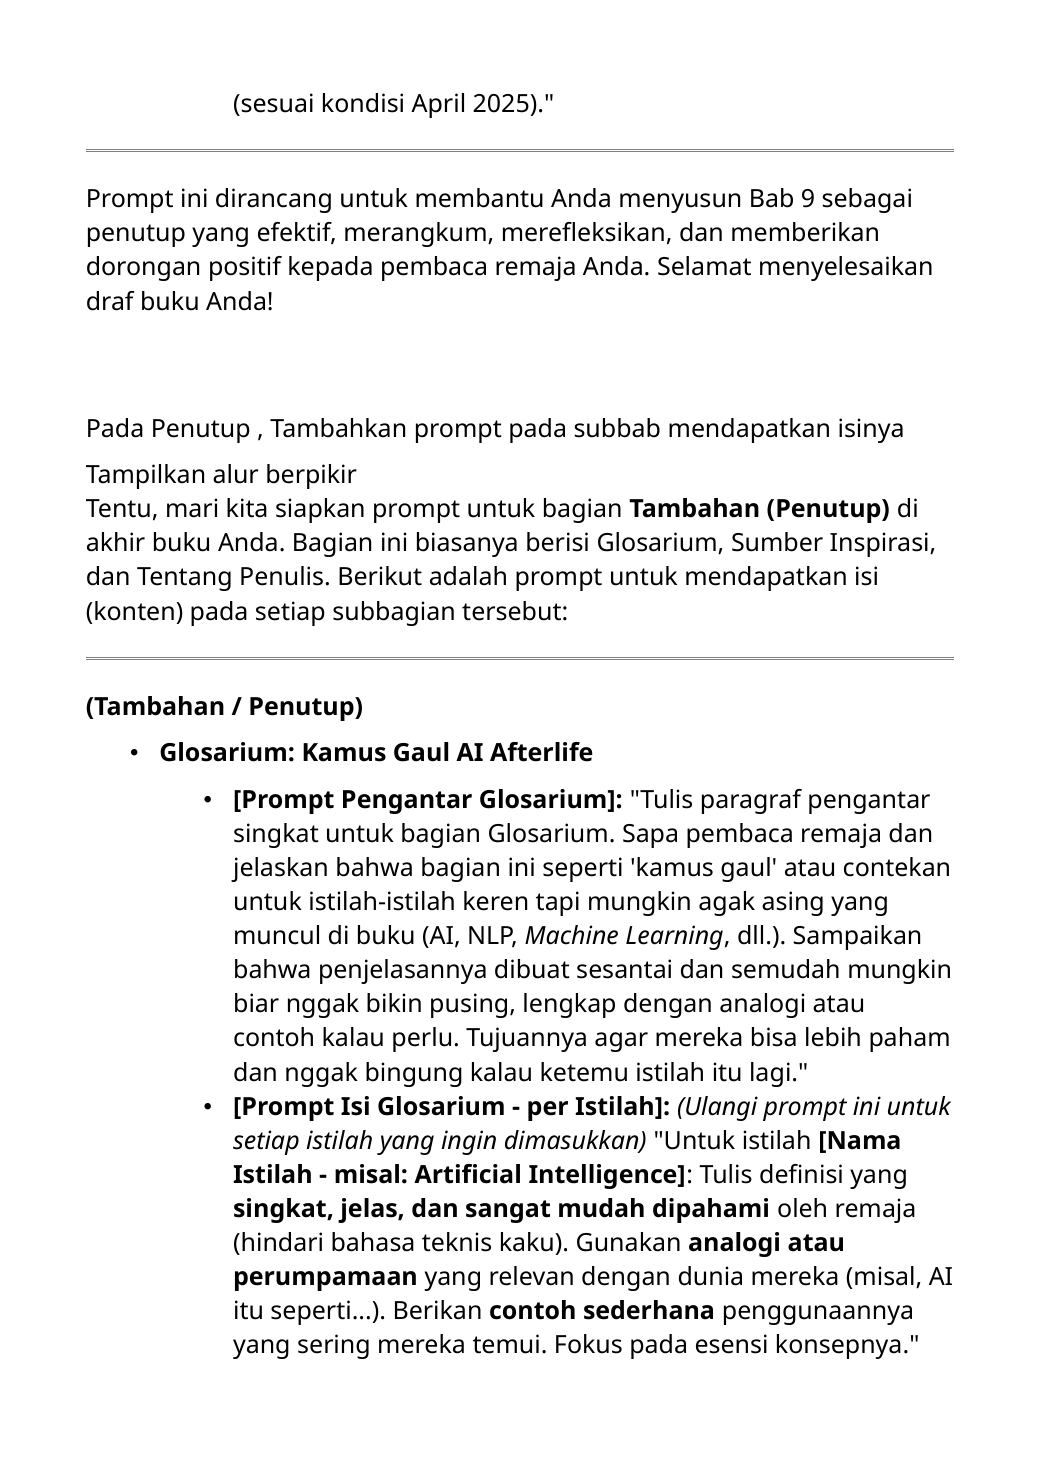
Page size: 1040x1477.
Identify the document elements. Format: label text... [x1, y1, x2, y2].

text (Tambahan / Penutup) [86, 688, 954, 723]
list Glosarium: Kamus Gaul AI Afterlife [130, 735, 954, 769]
text Prompt ini dirancang untuk membantu Anda menyusun Bab 9 sebagai penutup yang efektif, merangkum, merefleksikan, dan memberikan dorongan positif kepada pembaca remaja Anda. Selamat menyelesaikan draf buku Anda! [86, 181, 954, 317]
text Tentu, mari kita siapkan prompt untuk bagian Tambahan (Penutup) di akhir buku Anda. Bagian ini biasanya berisi Glosarium, Sumber Inspirasi, dan Tentang Penulis. Berikut adalah prompt untuk mendapatkan isi (konten) pada setiap subbagian tersebut: [86, 491, 954, 627]
list (sesuai kondisi April 2025)." [203, 86, 954, 119]
text Tampilkan alur berpikir [86, 457, 954, 491]
text Pada Penutup , Tambahkan prompt pada subbab mendapatkan isinya [86, 410, 954, 444]
list [Prompt Pengantar Glosarium]: "Tulis paragraf pengantar singkat untuk bagian Glosarium. Sapa pembaca remaja dan jelaskan bahwa bagian ini seperti 'kamus gaul' atau contekan untuk istilah-istilah keren tapi mungkin agak asing yang muncul di buku (AI, NLP, Machine Learning, dll.). Sampaikan bahwa penjelasannya dibuat sesantai dan semudah mungkin biar nggak bikin pusing, lengkap dengan analogi atau contoh kalau perlu. Tujuannya agar mereka bisa lebih paham dan nggak bingung kalau ketemu istilah itu lagi." [203, 782, 954, 1088]
list [Prompt Isi Glosarium - per Istilah]: (Ulangi prompt ini untuk setiap istilah yang ingin dimasukkan) "Untuk istilah [Nama Istilah - misal: Artificial Intelligence]: Tulis definisi yang singkat, jelas, dan sangat mudah dipahami oleh remaja (hindari bahasa teknis kaku). Gunakan analogi atau perumpamaan yang relevan dengan dunia mereka (misal, AI itu seperti...). Berikan contoh sederhana penggunaannya yang sering mereka temui. Fokus pada esensi konsepnya." [203, 1088, 954, 1361]
